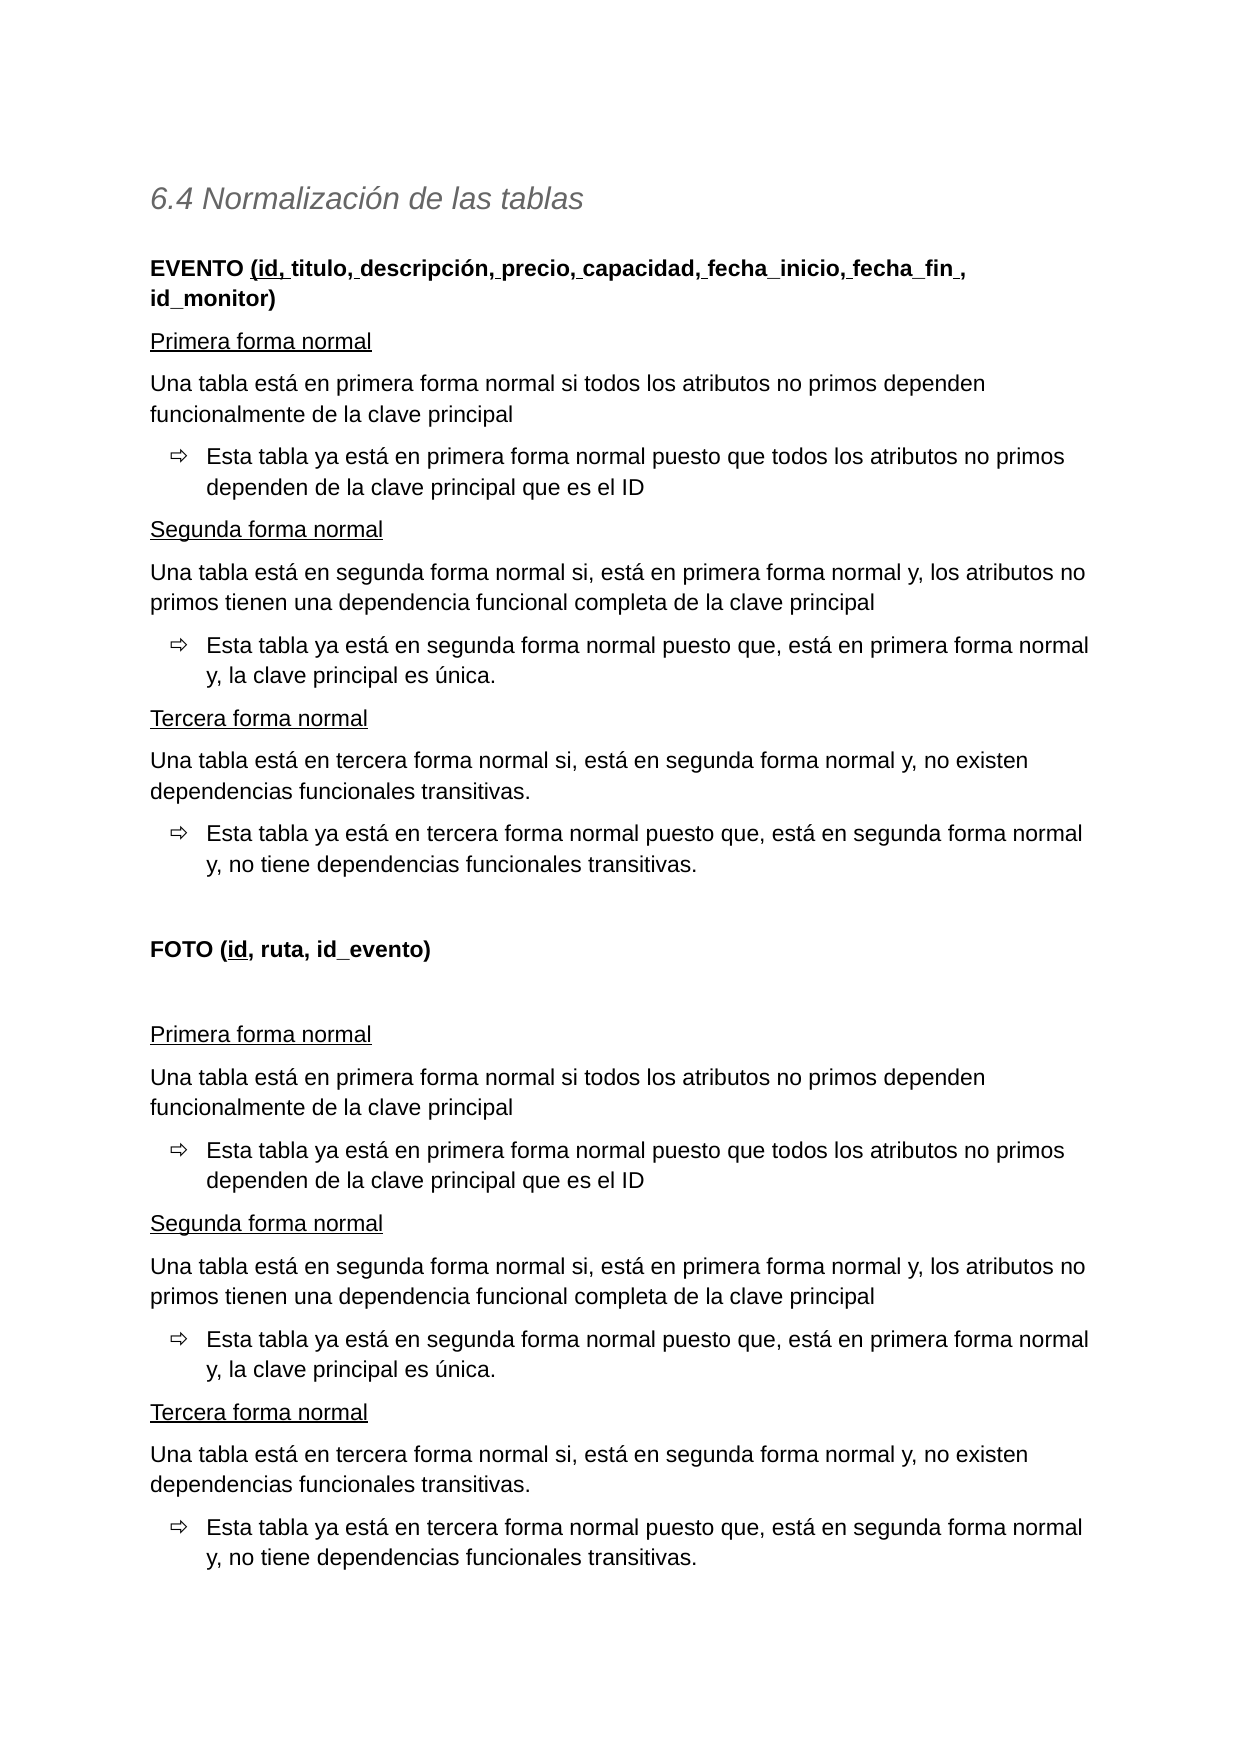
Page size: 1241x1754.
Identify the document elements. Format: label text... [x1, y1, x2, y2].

text Una tabla está en segunda forma normal si, está en primera forma normal y, los atributos no primos tienen una dependencia funcional completa de la clave principal [150, 559, 1090, 616]
text Una tabla está en tercera forma normal si, está en segunda forma normal y, no existen dependencias funcionales transitivas. [150, 1441, 1090, 1498]
list Esta tabla ya está en tercera forma normal puesto que, está en segunda forma normal y, no tiene dependencias funcionales transitivas. [169, 1514, 1090, 1571]
text Primera forma normal [150, 328, 1090, 354]
text Una tabla está en primera forma normal si todos los atributos no primos dependen funcionalmente de la clave principal [150, 370, 1090, 427]
text Tercera forma normal [150, 705, 1090, 731]
text FOTO (id, ruta, id_evento) [150, 936, 1090, 962]
list Esta tabla ya está en segunda forma normal puesto que, está en primera forma normal y, la clave principal es única. [169, 632, 1090, 688]
list Esta tabla ya está en primera forma normal puesto que todos los atributos no primos dependen de la clave principal que es el ID [169, 1137, 1090, 1194]
text Primera forma normal [150, 1021, 1090, 1048]
text Una tabla está en primera forma normal si todos los atributos no primos dependen funcionalmente de la clave principal [150, 1064, 1090, 1121]
text Una tabla está en tercera forma normal si, está en segunda forma normal y, no existen dependencias funcionales transitivas. [150, 747, 1090, 804]
text Tercera forma normal [150, 1398, 1090, 1425]
text Una tabla está en segunda forma normal si, está en primera forma normal y, los atributos no primos tienen una dependencia funcional completa de la clave principal [150, 1253, 1090, 1309]
text EVENTO (id, titulo, descripción, precio, capacidad, fecha_inicio, fecha_fin , id_monitor) [150, 255, 1090, 311]
text Segunda forma normal [150, 516, 1090, 543]
list Esta tabla ya está en tercera forma normal puesto que, está en segunda forma normal y, no tiene dependencias funcionales transitivas. [169, 820, 1090, 877]
text Segunda forma normal [150, 1210, 1090, 1236]
list Esta tabla ya está en segunda forma normal puesto que, está en primera forma normal y, la clave principal es única. [169, 1326, 1090, 1382]
subtitle 6.4 Normalización de las tablas [150, 180, 1090, 216]
list Esta tabla ya está en primera forma normal puesto que todos los atributos no primos dependen de la clave principal que es el ID [169, 443, 1090, 500]
